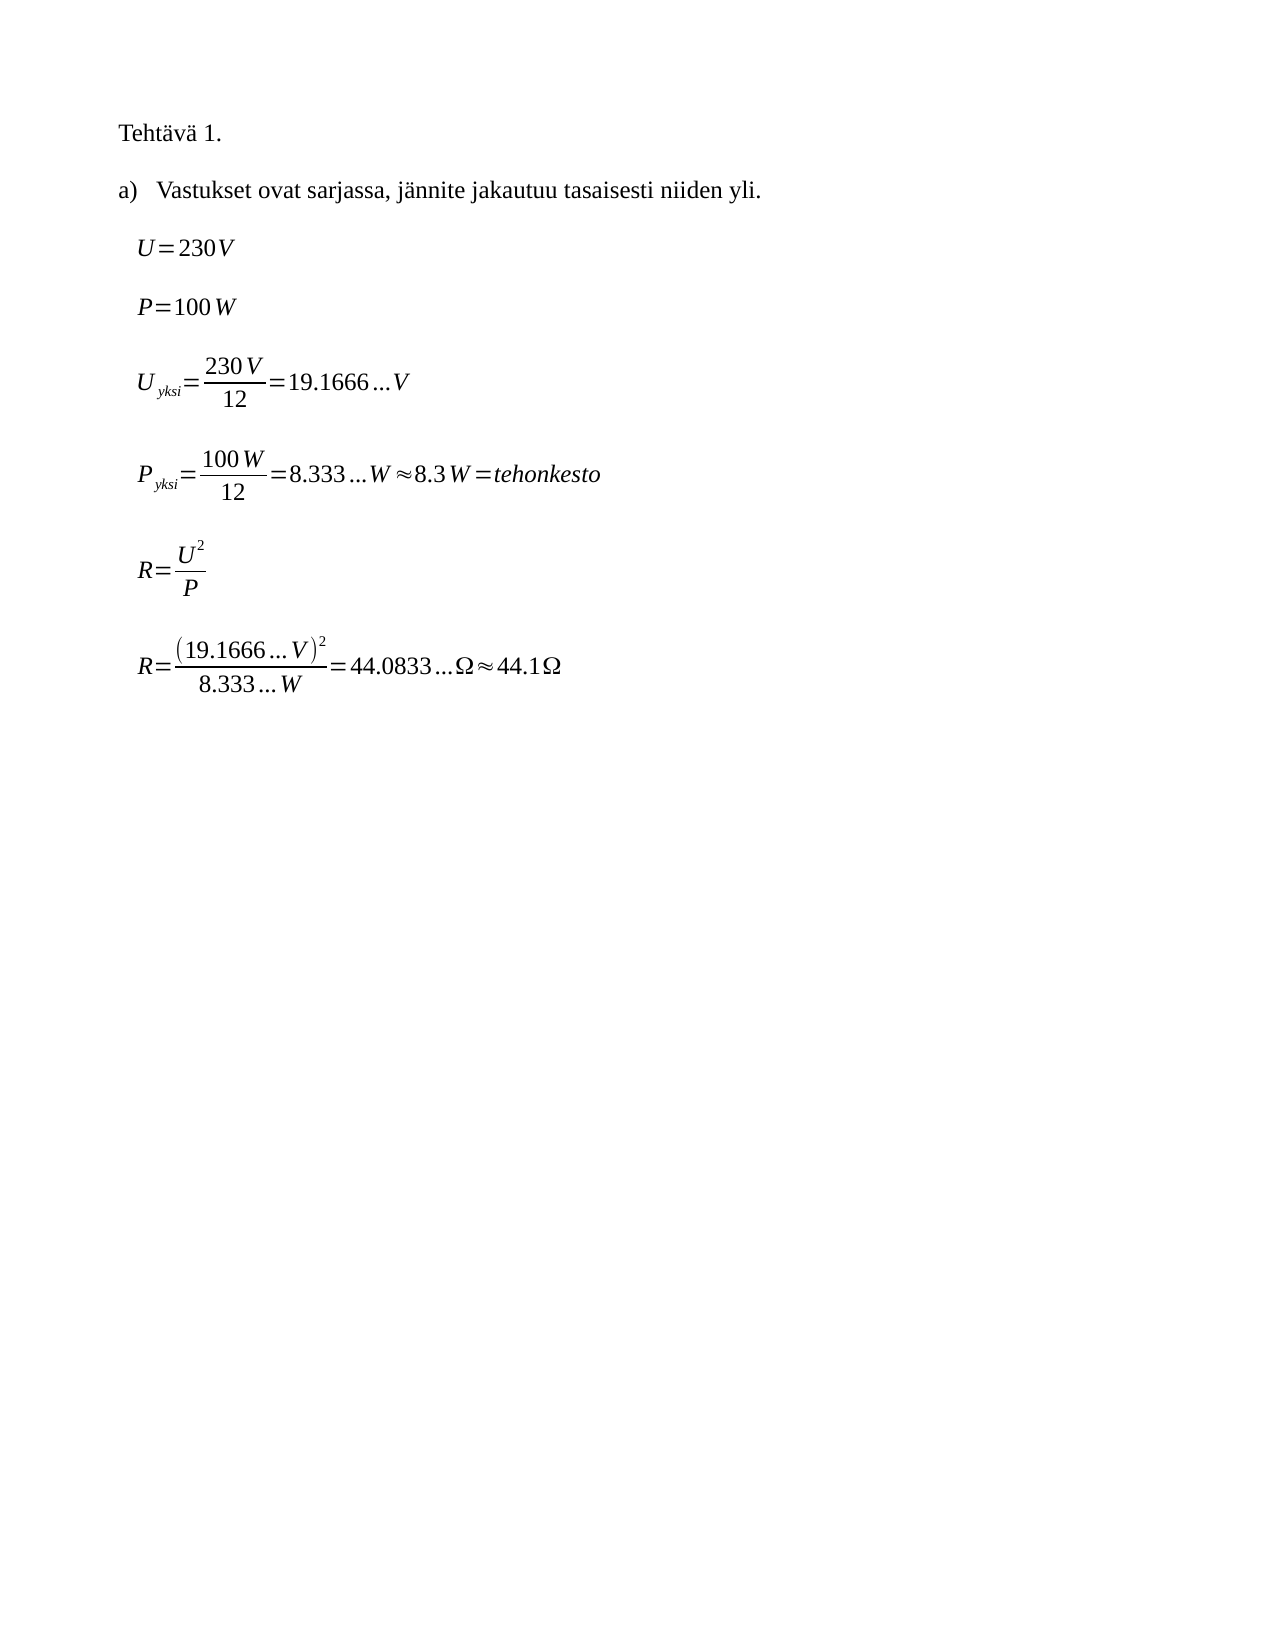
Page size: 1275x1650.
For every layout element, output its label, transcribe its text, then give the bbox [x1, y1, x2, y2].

text Tehtävä 1. [118, 118, 1157, 147]
text a) Vastukset ovat sarjassa, jännite jakautuu tasaisesti niiden yli. [118, 176, 1157, 204]
